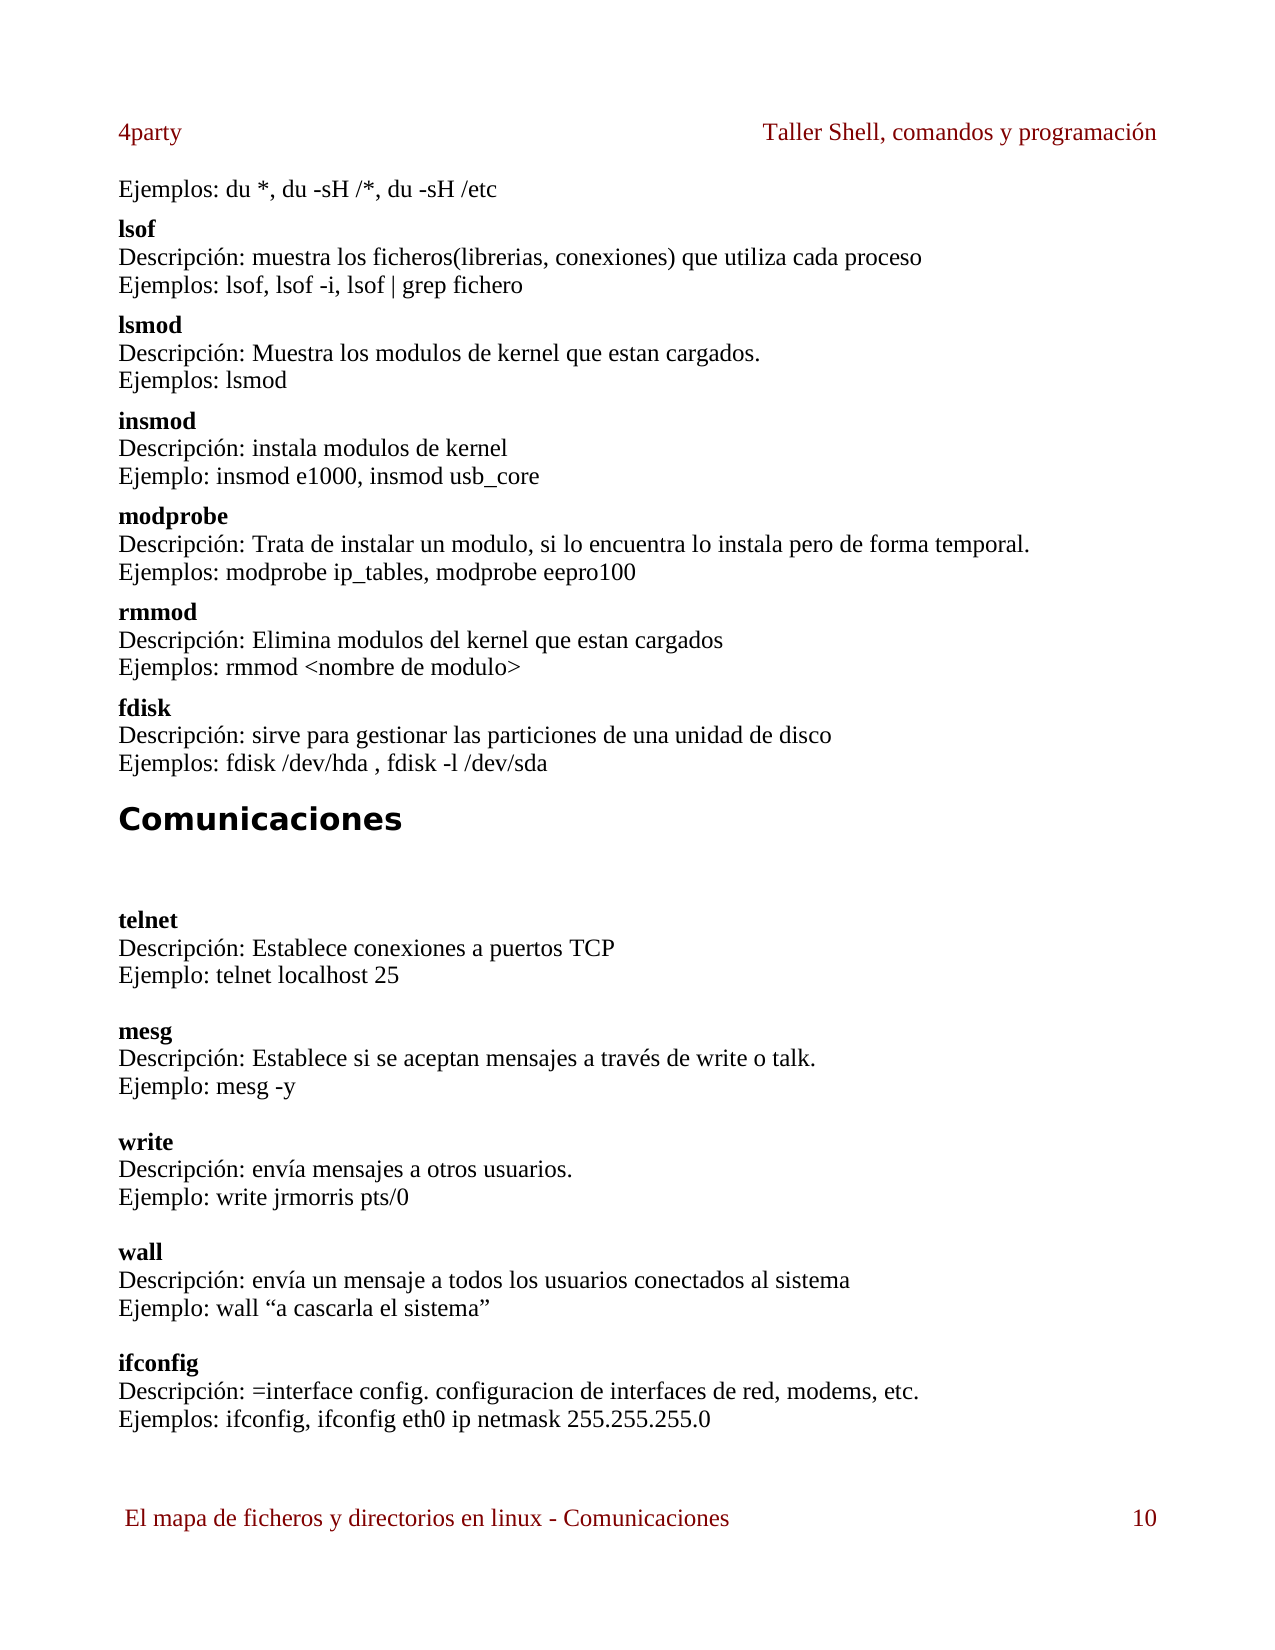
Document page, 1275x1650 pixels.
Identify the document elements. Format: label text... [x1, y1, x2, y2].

text telnet Descripción: Establece conexiones a puertos TCP [118, 906, 1157, 961]
text lsmod Descripción: Muestra los modulos de kernel que estan cargados. Ejemplos: lsmod [118, 311, 1157, 394]
text ifconfig Descripción: =interface config. configuracion de interfaces de red, modems, etc. Ejemplos: ifconfig, ifconfig eth0 ip netmask 255.255.255.0 [118, 1349, 1157, 1432]
text rmmod Descripción: Elimina modulos del kernel que estan cargados Ejemplos: rmmod <nombre de modulo> [118, 598, 1157, 681]
text mesg Descripción: Establece si se aceptan mensajes a través de write o talk. Ejemplo: mesg -y [118, 989, 1157, 1100]
text Ejemplos: du *, du -sH /*, du -sH /etc [118, 175, 1157, 203]
text write Descripción: envía mensajes a otros usuarios. Ejemplo: write jrmorris pts/0 wall Descripción: envía un mensaje a todos los usuarios conectados al sistema Ejemplo: wall “a cascarla el sistema” [118, 1128, 1157, 1349]
text Ejemplo: telnet localhost 25 [118, 961, 1157, 989]
text insmod Descripción: instala modulos de kernel Ejemplo: insmod e1000, insmod usb_core [118, 407, 1157, 490]
text lsof Descripción: muestra los ficheros(librerias, conexiones) que utiliza cada proceso Ejemplos: lsof, lsof -i, lsof | grep fichero [118, 216, 1157, 299]
text fdisk Descripción: sirve para gestionar las particiones de una unidad de disco Ejemplos: fdisk /dev/hda , fdisk -l /dev/sda [118, 694, 1157, 777]
text modprobe Descripción: Trata de instalar un modulo, si lo encuentra lo instala pero de forma temporal. Ejemplos: modprobe ip_tables, modprobe eepro100 [118, 502, 1157, 586]
subtitle Comunicaciones [118, 802, 1157, 838]
